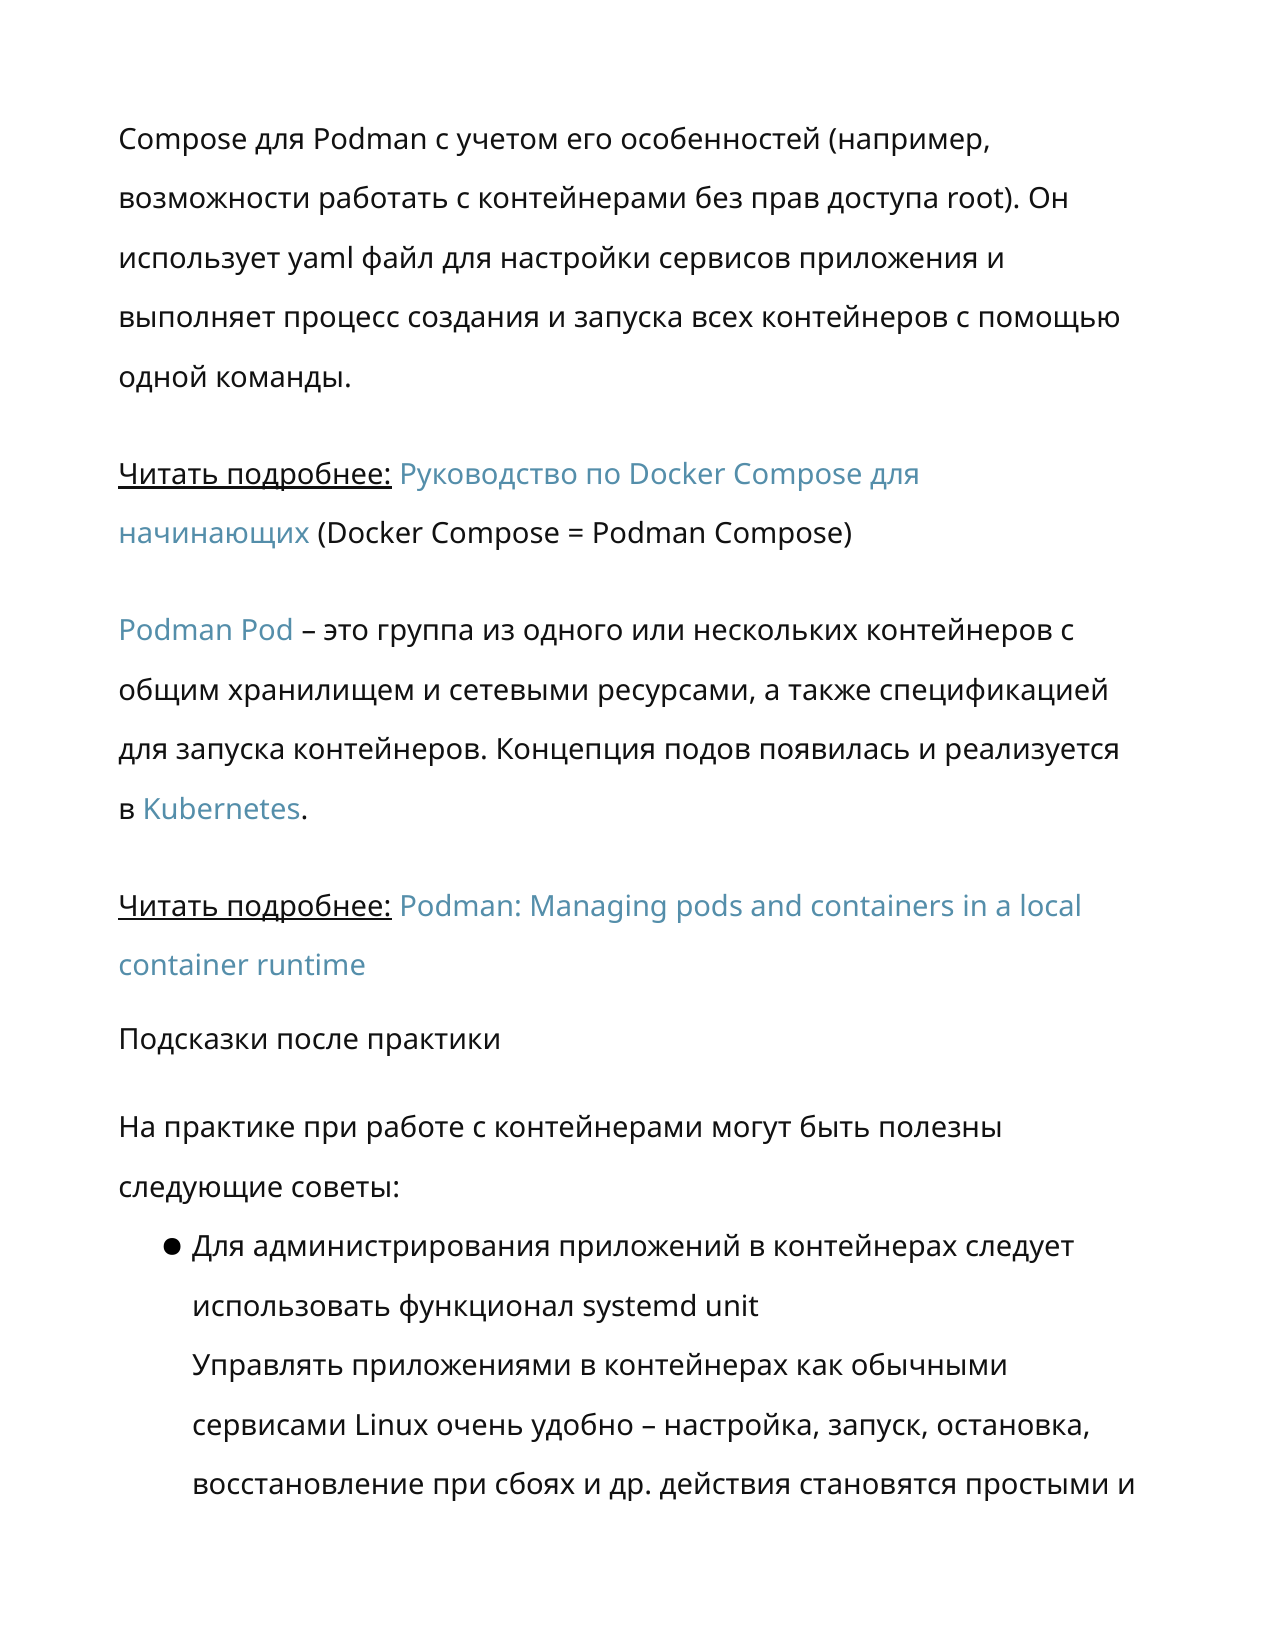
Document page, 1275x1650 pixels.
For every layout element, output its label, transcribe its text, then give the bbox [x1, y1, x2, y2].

text Читать подробнее: Руководство по Docker Compose для начинающих (Docker Compose = Podman Compose) [118, 453, 1157, 552]
list Для администрирования приложений в контейнерах следует использовать функционал systemd unit Управлять приложениями в контейнерах как обычными сервисами Linux очень удобно – настройка, запуск, остановка, восстановление при сбоях и др. действия становятся простыми и [162, 1225, 1157, 1503]
text Compose для Podman с учетом его особенностей (например, возможности работать с контейнерами без прав доступа root). Он использует yaml файл для настройки сервисов приложения и выполняет процесс создания и запуска всех контейнеров с помощью одной команды. [118, 118, 1157, 396]
text Читать подробнее: Podman: Managing pods and containers in a local container runtime [118, 885, 1157, 984]
text На практике при работе с контейнерами могут быть полезны следующие советы: [118, 1106, 1157, 1206]
text Podman Pod – это группа из одного или нескольких контейнеров с общим хранилищем и сетевыми ресурсами, а также спецификацией для запуска контейнеров. Концепция подов появилась и реализуется в Kubernetes. [118, 609, 1157, 828]
subtitle Подсказки после практики [118, 1018, 1157, 1058]
